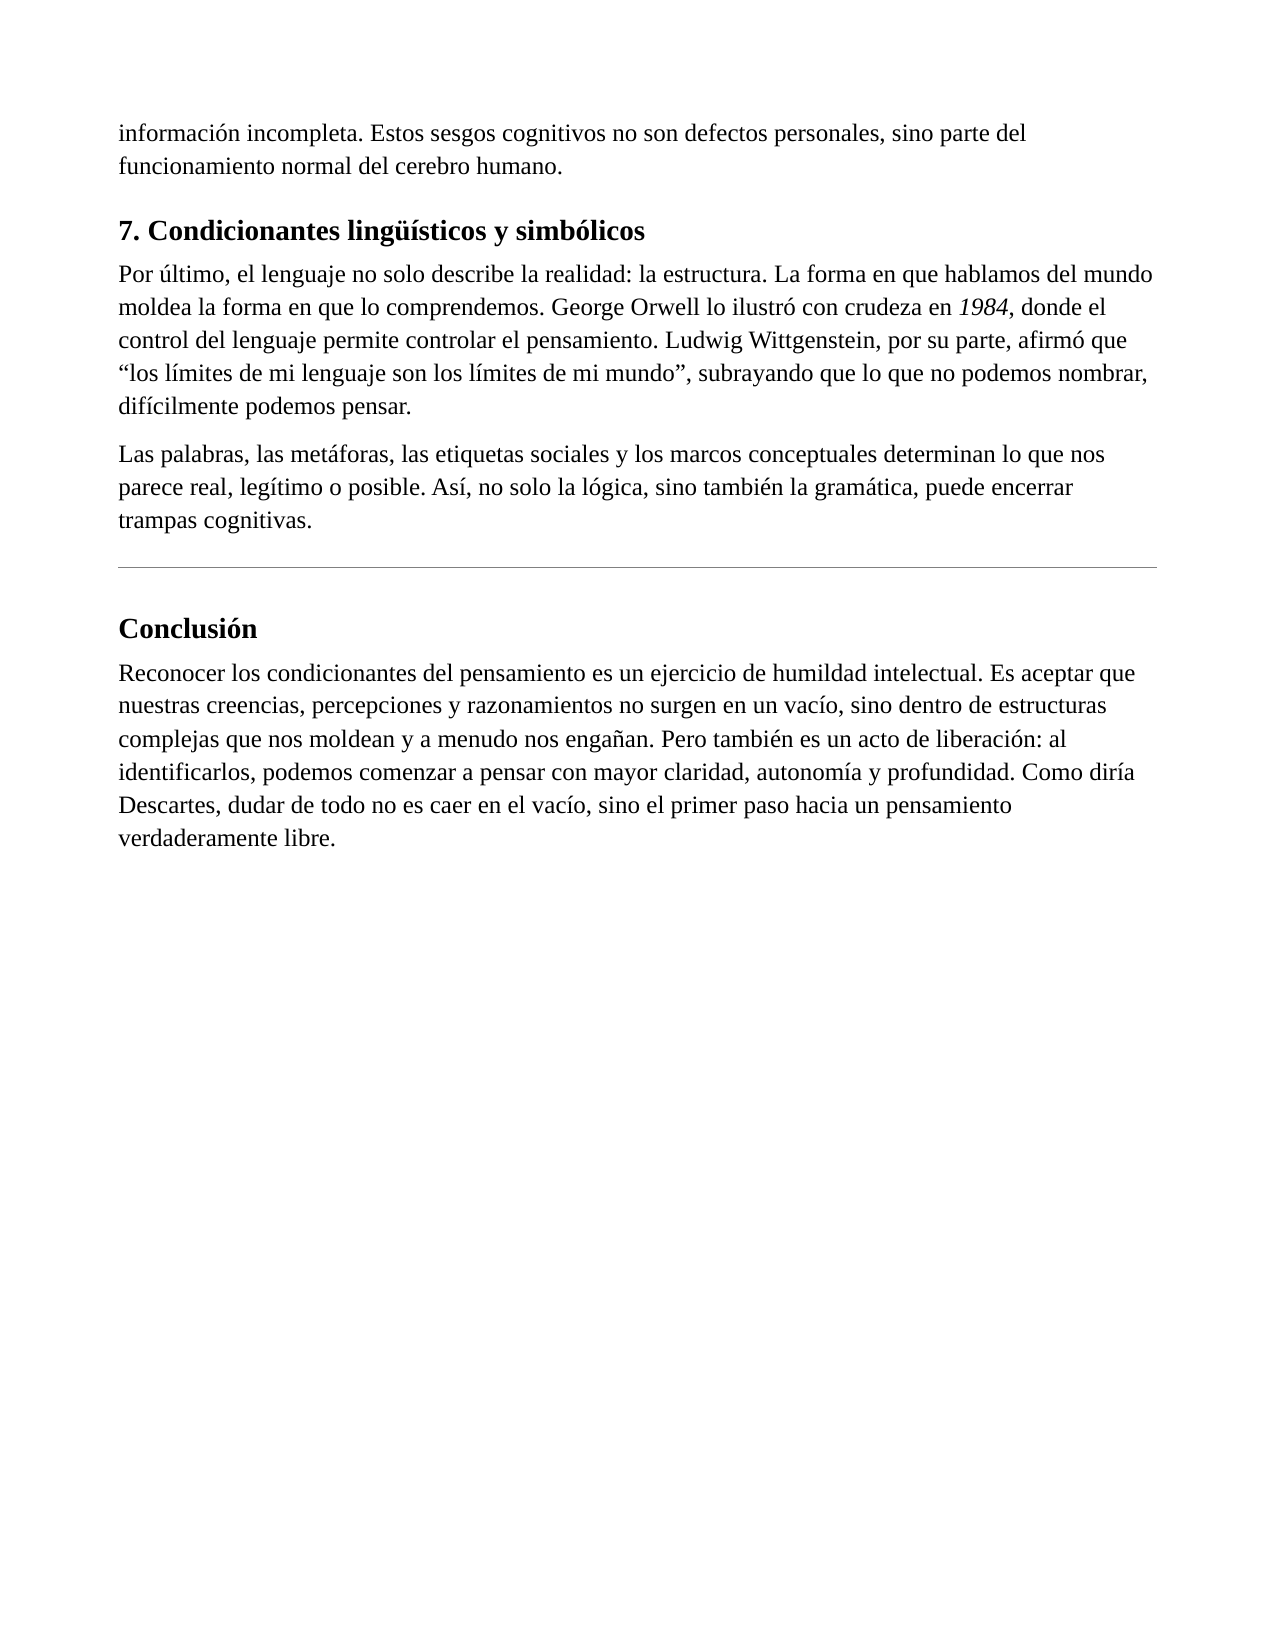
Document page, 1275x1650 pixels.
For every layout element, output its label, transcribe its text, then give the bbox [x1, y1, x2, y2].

text información incompleta. Estos sesgos cognitivos no son defectos personales, sino parte del funcionamiento normal del cerebro humano. [118, 118, 1157, 180]
text Las palabras, las metáforas, las etiquetas sociales y los marcos conceptuales determinan lo que nos parece real, legítimo o posible. Así, no solo la lógica, sino también la gramática, puede encerrar trampas cognitivas. [118, 439, 1157, 534]
text Reconocer los condicionantes del pensamiento es un ejercicio de humildad intelectual. Es aceptar que nuestras creencias, percepciones y razonamientos no surgen en un vacío, sino dentro de estructuras complejas que nos moldean y a menudo nos engañan. Pero también es un acto de liberación: al identificarlos, podemos comenzar a pensar con mayor claridad, autonomía y profundidad. Como diría Descartes, dudar de todo no es caer en el vacío, sino el primer paso hacia un pensamiento verdaderamente libre. [118, 658, 1157, 851]
subtitle 7. Condicionantes lingüísticos y simbólicos [118, 213, 1157, 247]
subtitle Conclusión [118, 612, 1157, 645]
text Por último, el lenguaje no solo describe la realidad: la estructura. La forma en que hablamos del mundo moldea la forma en que lo comprendemos. George Orwell lo ilustró con crudeza en 1984, donde el control del lenguaje permite controlar el pensamiento. Ludwig Wittgenstein, por su parte, afirmó que “los límites de mi lenguaje son los límites de mi mundo”, subrayando que lo que no podemos nombrar, difícilmente podemos pensar. [118, 259, 1157, 420]
